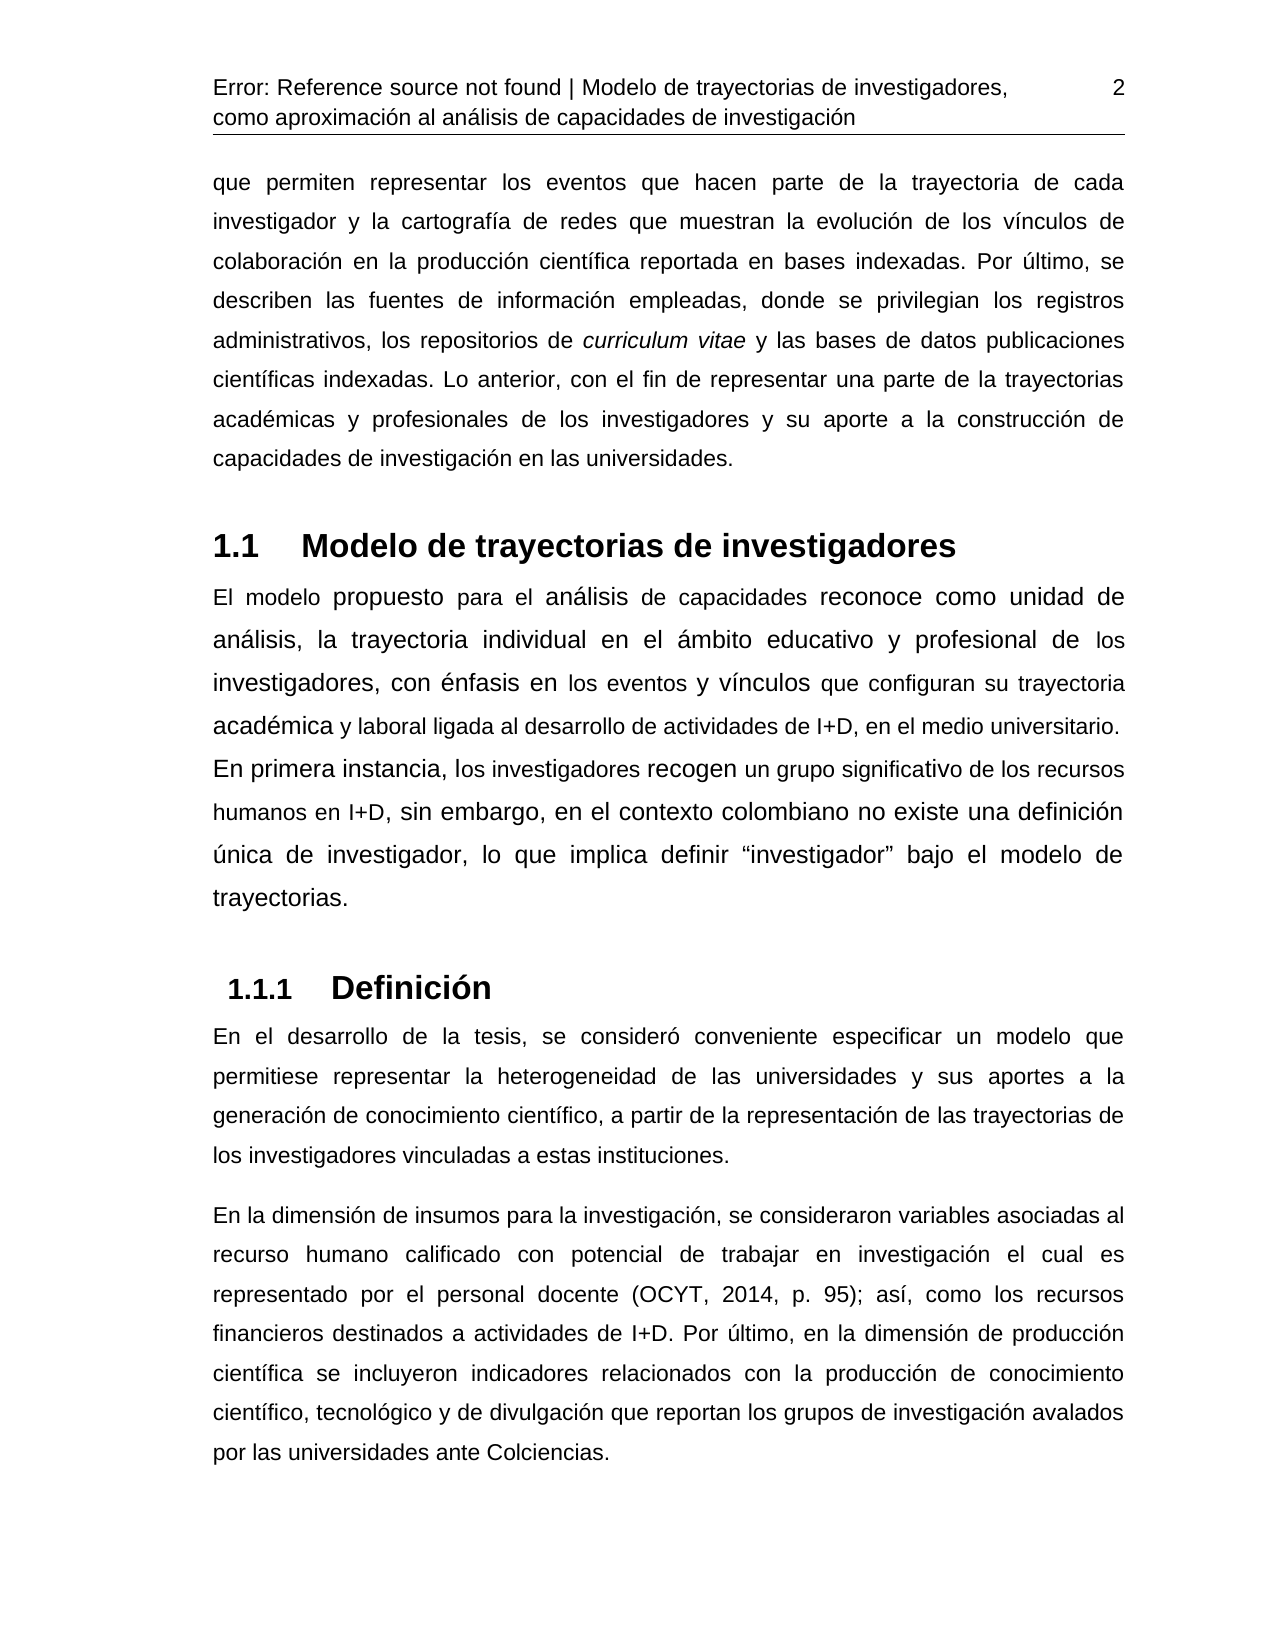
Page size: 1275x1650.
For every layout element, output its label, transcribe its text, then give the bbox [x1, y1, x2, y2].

list En primera instancia, los investigadores recogen un grupo significativo de los recursos humanos en I+D, sin embargo, en el contexto colombiano no existe una definición única de investigador, lo que implica definir “investigador” bajo el modelo de trayectorias. [213, 754, 1125, 912]
list El modelo propuesto para el análisis de capacidades reconoce como unidad de análisis, la trayectoria individual en el ámbito educativo y profesional de los investigadores, con énfasis en los eventos y vínculos que configuran su trayectoria académica y laboral ligada al desarrollo de actividades de I+D, en el medio universitario. [213, 581, 1125, 739]
list que permiten representar los eventos que hacen parte de la trayectoria de cada investigador y la cartografía de redes que muestran la evolución de los vínculos de colaboración en la producción científica reportada en bases indexadas. Por último, se describen las fuentes de información empleadas, donde se privilegian los registros administrativos, los repositorios de curriculum vitae y las bases de datos publicaciones científicas indexadas. Lo anterior, con el fin de representar una parte de la trayectorias académicas y profesionales de los investigadores y su aporte a la construcción de capacidades de investigación en las universidades. [213, 169, 1125, 472]
text En el desarrollo de la tesis, se consideró conveniente especificar un modelo que permitiese representar la heterogeneidad de las universidades y sus aportes a la generación de conocimiento científico, a partir de la representación de las trayectorias de los investigadores vinculadas a estas instituciones. [213, 1023, 1125, 1168]
subtitle Modelo de trayectorias de investigadores [213, 526, 1172, 565]
subtitle Definición [227, 968, 1125, 1007]
text En la dimensión de insumos para la investigación, se consideraron variables asociadas al recurso humano calificado con potencial de trabajar en investigación el cual es representado por el personal docente (OCYT, 2014, p. 95); así, como los recursos financieros destinados a actividades de I+D. Por último, en la dimensión de producción científica se incluyeron indicadores relacionados con la producción de conocimiento científico, tecnológico y de divulgación que reportan los grupos de investigación avalados por las universidades ante Colciencias. [213, 1202, 1125, 1465]
